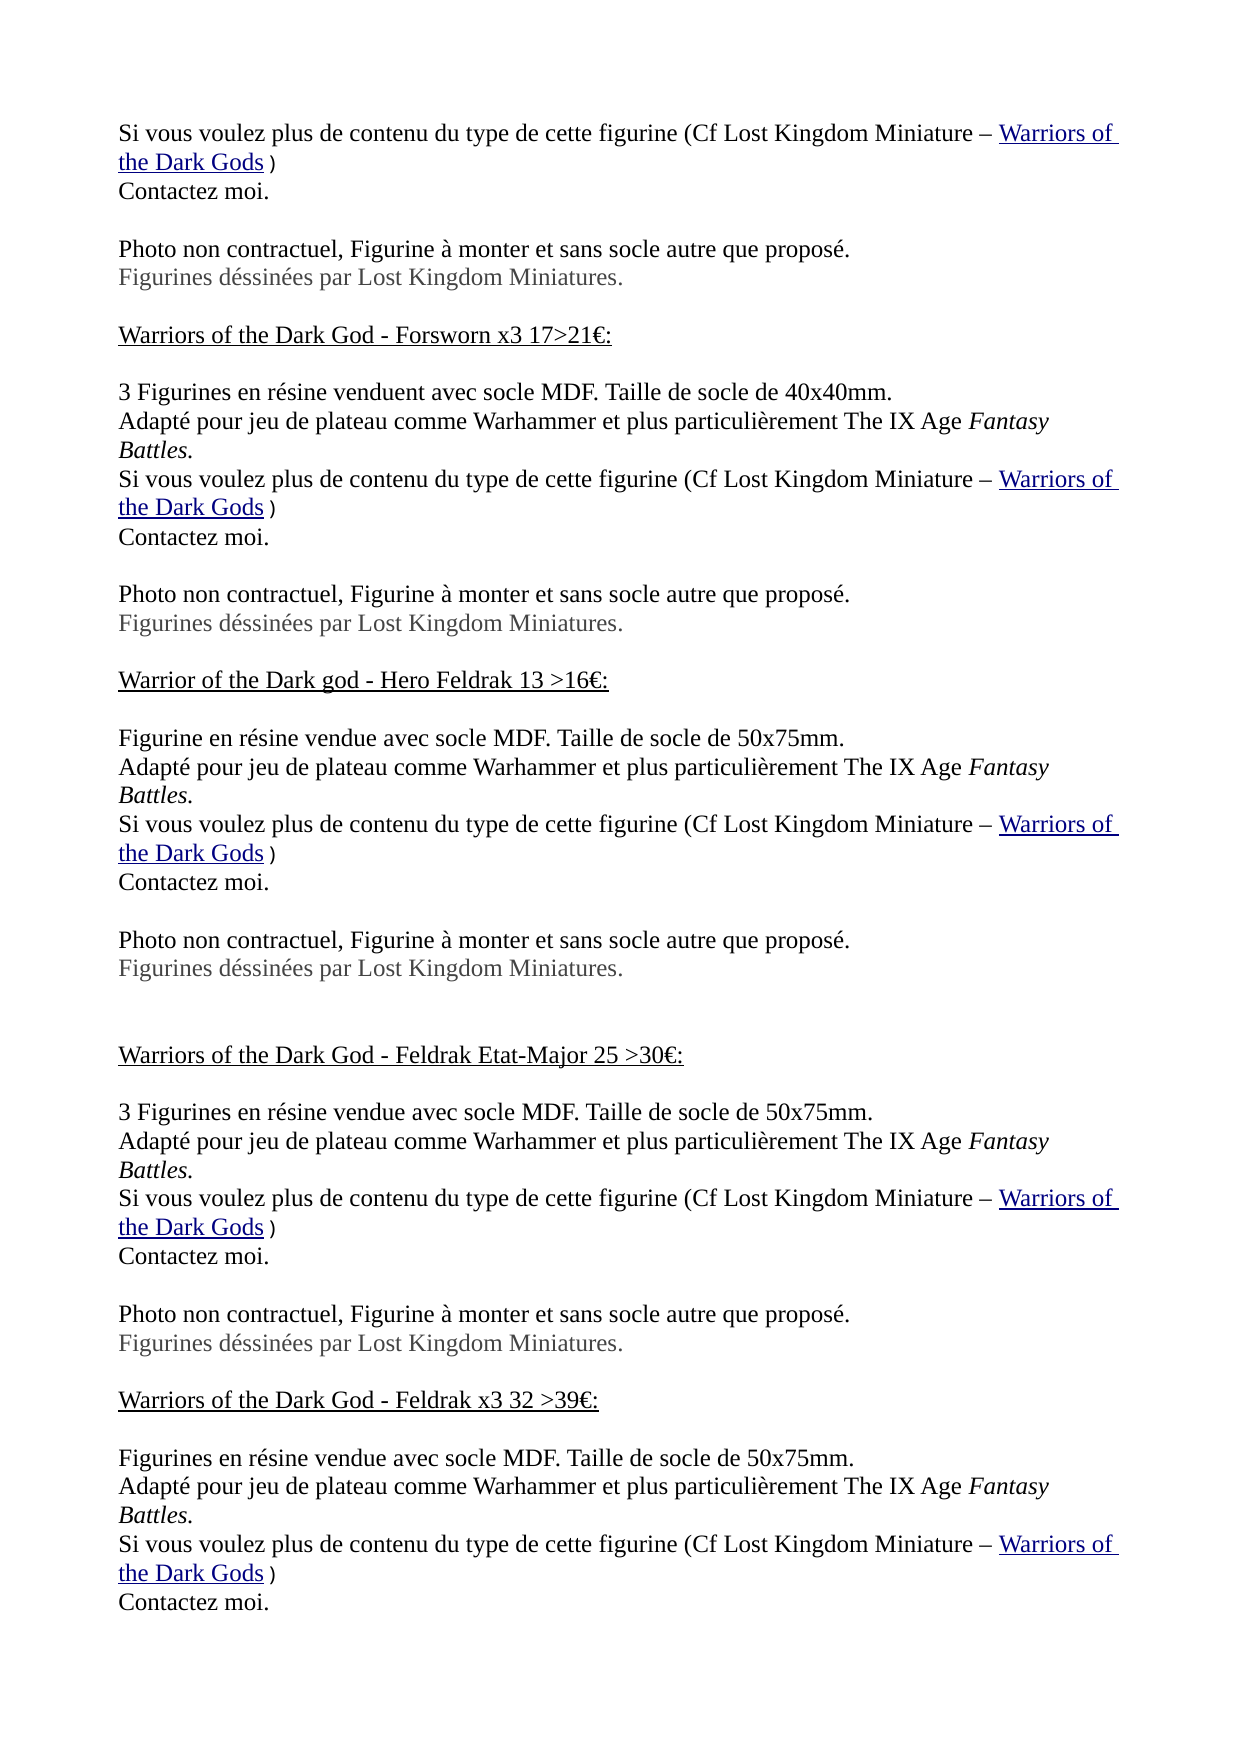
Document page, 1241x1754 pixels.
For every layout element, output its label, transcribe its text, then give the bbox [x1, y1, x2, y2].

text Warriors of the Dark God - Feldrak x3 32 >39€: [118, 1385, 1122, 1414]
text Figurines déssinées par Lost Kingdom Miniatures. [118, 1328, 1122, 1356]
text Figurines en résine vendue avec socle MDF. Taille de socle de 50x75mm. Adapté pour jeu de plateau comme Warhammer et plus particulièrement The IX Age Fantasy Battles. Si vous voulez plus de contenu du type de cette figurine (Cf Lost Kingdom Miniature – Warriors of the Dark Gods ) [118, 1443, 1122, 1587]
text Photo non contractuel, Figurine à monter et sans socle autre que proposé. [118, 925, 1122, 953]
text Warriors of the Dark God - Forsworn x3 17>21€: [118, 320, 1122, 349]
text Contactez moi. [118, 867, 1122, 896]
text Contactez moi. [118, 522, 1122, 550]
text Warriors of the Dark God - Feldrak Etat-Major 25 >30€: [118, 1040, 1122, 1068]
text Contactez moi. [118, 176, 1122, 205]
text Photo non contractuel, Figurine à monter et sans socle autre que proposé. [118, 234, 1122, 262]
text Figurines déssinées par Lost Kingdom Miniatures. [118, 608, 1122, 637]
text 3 Figurines en résine venduent avec socle MDF. Taille de socle de 40x40mm. Adapté pour jeu de plateau comme Warhammer et plus particulièrement The IX Age Fantasy Battles. Si vous voulez plus de contenu du type de cette figurine (Cf Lost Kingdom Miniature – Warriors of the Dark Gods ) [118, 377, 1122, 522]
text Figurine en résine vendue avec socle MDF. Taille de socle de 50x75mm. Adapté pour jeu de plateau comme Warhammer et plus particulièrement The IX Age Fantasy Battles. Si vous voulez plus de contenu du type de cette figurine (Cf Lost Kingdom Miniature – Warriors of the Dark Gods ) [118, 723, 1122, 867]
text Contactez moi. [118, 1241, 1122, 1270]
text Figurines déssinées par Lost Kingdom Miniatures. [118, 953, 1122, 982]
text Photo non contractuel, Figurine à monter et sans socle autre que proposé. [118, 579, 1122, 608]
text Si vous voulez plus de contenu du type de cette figurine (Cf Lost Kingdom Miniature – Warriors of the Dark Gods ) [118, 118, 1122, 176]
text Photo non contractuel, Figurine à monter et sans socle autre que proposé. [118, 1299, 1122, 1328]
text Warrior of the Dark god - Hero Feldrak 13 >16€: [118, 665, 1122, 694]
text Figurines déssinées par Lost Kingdom Miniatures. [118, 262, 1122, 291]
text 3 Figurines en résine vendue avec socle MDF. Taille de socle de 50x75mm. Adapté pour jeu de plateau comme Warhammer et plus particulièrement The IX Age Fantasy Battles. Si vous voulez plus de contenu du type de cette figurine (Cf Lost Kingdom Miniature – Warriors of the Dark Gods ) [118, 1097, 1122, 1241]
text Contactez moi. [118, 1587, 1122, 1616]
